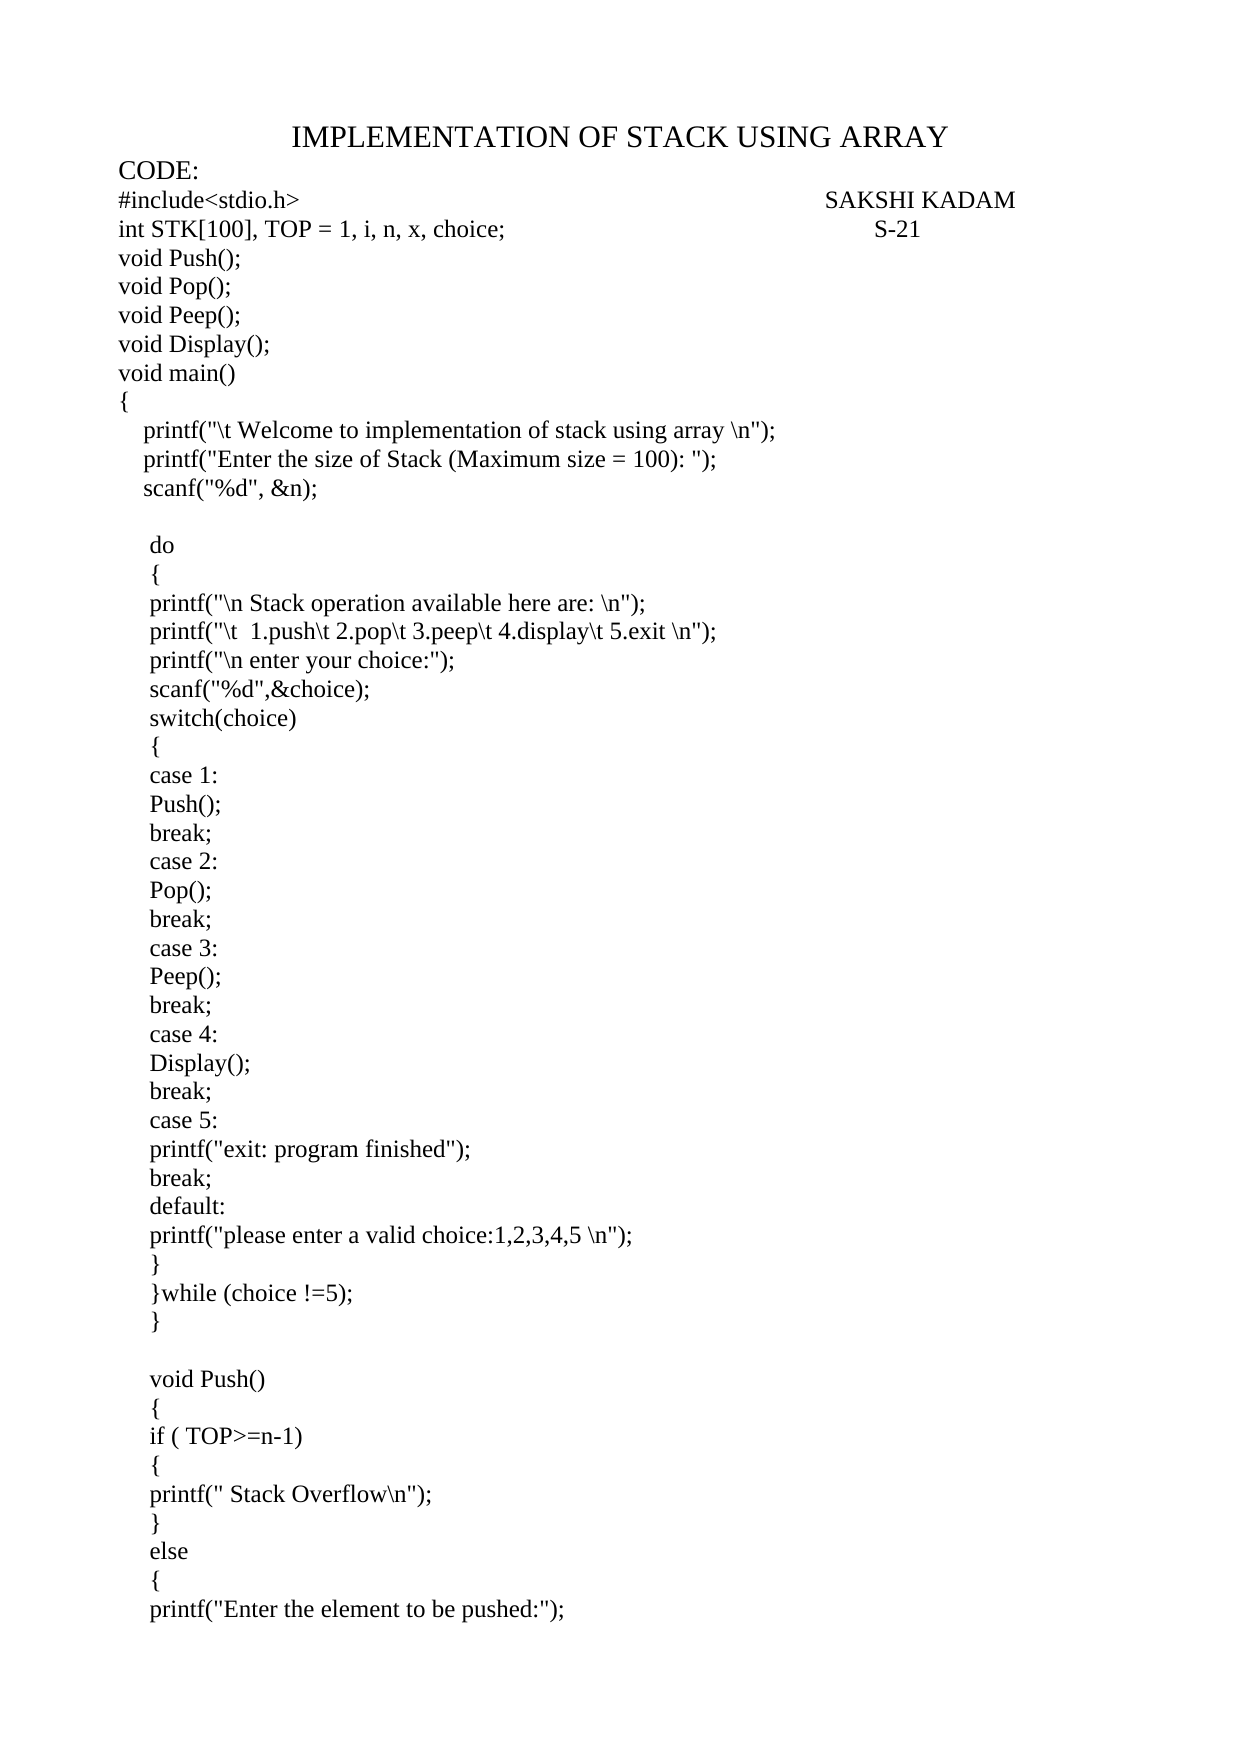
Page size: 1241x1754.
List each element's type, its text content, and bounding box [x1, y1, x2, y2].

text do [118, 530, 1122, 559]
text { [118, 731, 1122, 760]
text case 5: [118, 1105, 1122, 1134]
text { [118, 1450, 1122, 1479]
text break; [118, 1076, 1122, 1105]
text printf("exit: program finished"); [118, 1134, 1122, 1163]
text } [118, 1306, 1122, 1335]
text default: [118, 1191, 1122, 1220]
text void Push(); [118, 243, 1122, 271]
text void Pop(); [118, 271, 1122, 300]
text Display(); [118, 1048, 1122, 1076]
text void Push() [118, 1364, 1122, 1393]
text Pop(); [118, 875, 1122, 904]
text printf("\t 1.push\t 2.pop\t 3.peep\t 4.display\t 5.exit \n"); [118, 616, 1122, 645]
text IMPLEMENTATION OF STACK USING ARRAY [118, 118, 1122, 154]
text case 2: [118, 846, 1122, 875]
text void Peep(); [118, 300, 1122, 329]
text printf("Enter the element to be pushed:"); [118, 1594, 1122, 1623]
text int STK[100], TOP = 1, i, n, x, choice; S-21 [118, 214, 1122, 243]
text scanf("%d",&choice); [118, 674, 1122, 703]
text Push(); [118, 789, 1122, 818]
text { [118, 559, 1122, 588]
text void main() [118, 358, 1122, 386]
text case 3: [118, 933, 1122, 961]
text case 4: [118, 1019, 1122, 1048]
text CODE: [118, 154, 1122, 185]
text { [118, 386, 1122, 415]
text printf("\t Welcome to implementation of stack using array \n"); [118, 415, 1122, 444]
text }while (choice !=5); [118, 1278, 1122, 1306]
text printf(" Stack Overflow\n"); [118, 1479, 1122, 1508]
text printf("please enter a valid choice:1,2,3,4,5 \n"); [118, 1220, 1122, 1249]
text break; [118, 1163, 1122, 1191]
text } [118, 1249, 1122, 1278]
text break; [118, 904, 1122, 933]
text Peep(); [118, 961, 1122, 990]
text } [118, 1508, 1122, 1536]
text void Display(); [118, 329, 1122, 358]
text scanf("%d", &n); [118, 473, 1122, 501]
text break; [118, 818, 1122, 846]
text else [118, 1536, 1122, 1565]
text switch(choice) [118, 703, 1122, 731]
text { [118, 1565, 1122, 1594]
text if ( TOP>=n-1) [118, 1421, 1122, 1450]
text printf("Enter the size of Stack (Maximum size = 100): "); [118, 444, 1122, 473]
text #include<stdio.h> SAKSHI KADAM [118, 185, 1122, 214]
text case 1: [118, 760, 1122, 789]
text printf("\n Stack operation available here are: \n"); [118, 588, 1122, 616]
text break; [118, 990, 1122, 1019]
text printf("\n enter your choice:"); [118, 645, 1122, 674]
text { [118, 1393, 1122, 1421]
